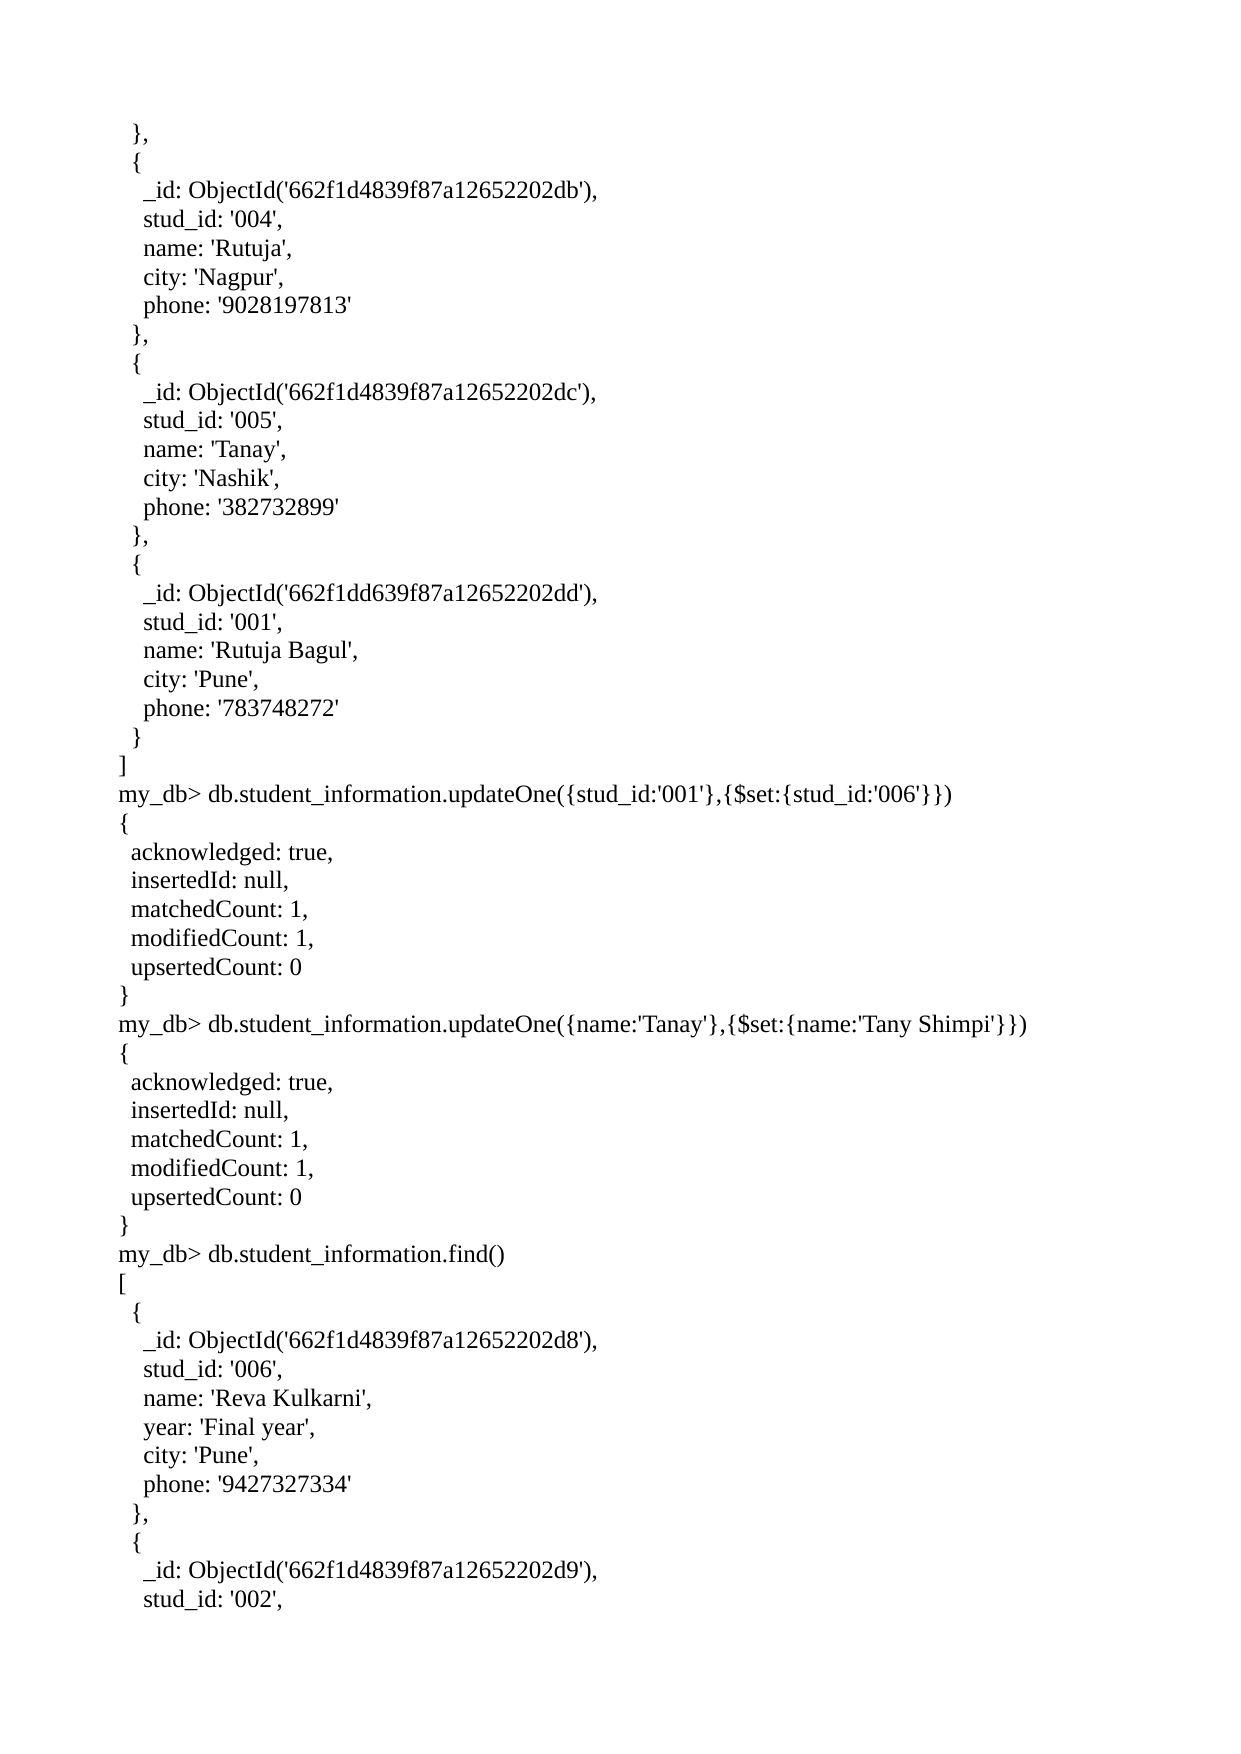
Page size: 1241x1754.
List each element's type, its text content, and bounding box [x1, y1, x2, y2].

text }, [118, 1498, 1122, 1527]
text _id: ObjectId('662f1d4839f87a12652202d9'), [118, 1556, 1122, 1584]
text modifiedCount: 1, [118, 923, 1122, 952]
text { [118, 348, 1122, 377]
text _id: ObjectId('662f1d4839f87a12652202d8'), [118, 1326, 1122, 1354]
text { [118, 549, 1122, 578]
text insertedId: null, [118, 1096, 1122, 1124]
text { [118, 1527, 1122, 1556]
text } [118, 981, 1122, 1009]
text ] [118, 751, 1122, 779]
text city: 'Pune', [118, 1441, 1122, 1469]
text matchedCount: 1, [118, 894, 1122, 923]
text name: 'Rutuja Bagul', [118, 636, 1122, 664]
text } [118, 722, 1122, 751]
text acknowledged: true, [118, 1067, 1122, 1096]
text stud_id: '001', [118, 607, 1122, 636]
text stud_id: '005', [118, 406, 1122, 434]
text name: 'Rutuja', [118, 233, 1122, 262]
text stud_id: '002', [118, 1584, 1122, 1613]
text } [118, 1211, 1122, 1239]
text modifiedCount: 1, [118, 1153, 1122, 1182]
text phone: '9427327334' [118, 1469, 1122, 1498]
text name: 'Reva Kulkarni', [118, 1383, 1122, 1412]
text }, [118, 118, 1122, 147]
text stud_id: '006', [118, 1354, 1122, 1383]
text { [118, 808, 1122, 837]
text matchedCount: 1, [118, 1124, 1122, 1153]
text _id: ObjectId('662f1d4839f87a12652202dc'), [118, 377, 1122, 406]
text name: 'Tanay', [118, 434, 1122, 463]
text year: 'Final year', [118, 1412, 1122, 1441]
text city: 'Nagpur', [118, 262, 1122, 291]
text my_db> db.student_information.updateOne({stud_id:'001'},{$set:{stud_id:'006'}}) [118, 779, 1122, 808]
text _id: ObjectId('662f1d4839f87a12652202db'), [118, 176, 1122, 204]
text upsertedCount: 0 [118, 952, 1122, 981]
text { [118, 147, 1122, 176]
text city: 'Nashik', [118, 463, 1122, 492]
text upsertedCount: 0 [118, 1182, 1122, 1211]
text city: 'Pune', [118, 664, 1122, 693]
text { [118, 1038, 1122, 1067]
text [ [118, 1268, 1122, 1297]
text phone: '382732899' [118, 492, 1122, 521]
text insertedId: null, [118, 866, 1122, 894]
text }, [118, 319, 1122, 348]
text _id: ObjectId('662f1dd639f87a12652202dd'), [118, 578, 1122, 607]
text my_db> db.student_information.updateOne({name:'Tanay'},{$set:{name:'Tany Shimpi'}}) [118, 1009, 1122, 1038]
text acknowledged: true, [118, 837, 1122, 866]
text { [118, 1297, 1122, 1326]
text stud_id: '004', [118, 204, 1122, 233]
text }, [118, 521, 1122, 549]
text phone: '783748272' [118, 693, 1122, 722]
text phone: '9028197813' [118, 291, 1122, 319]
text my_db> db.student_information.find() [118, 1239, 1122, 1268]
